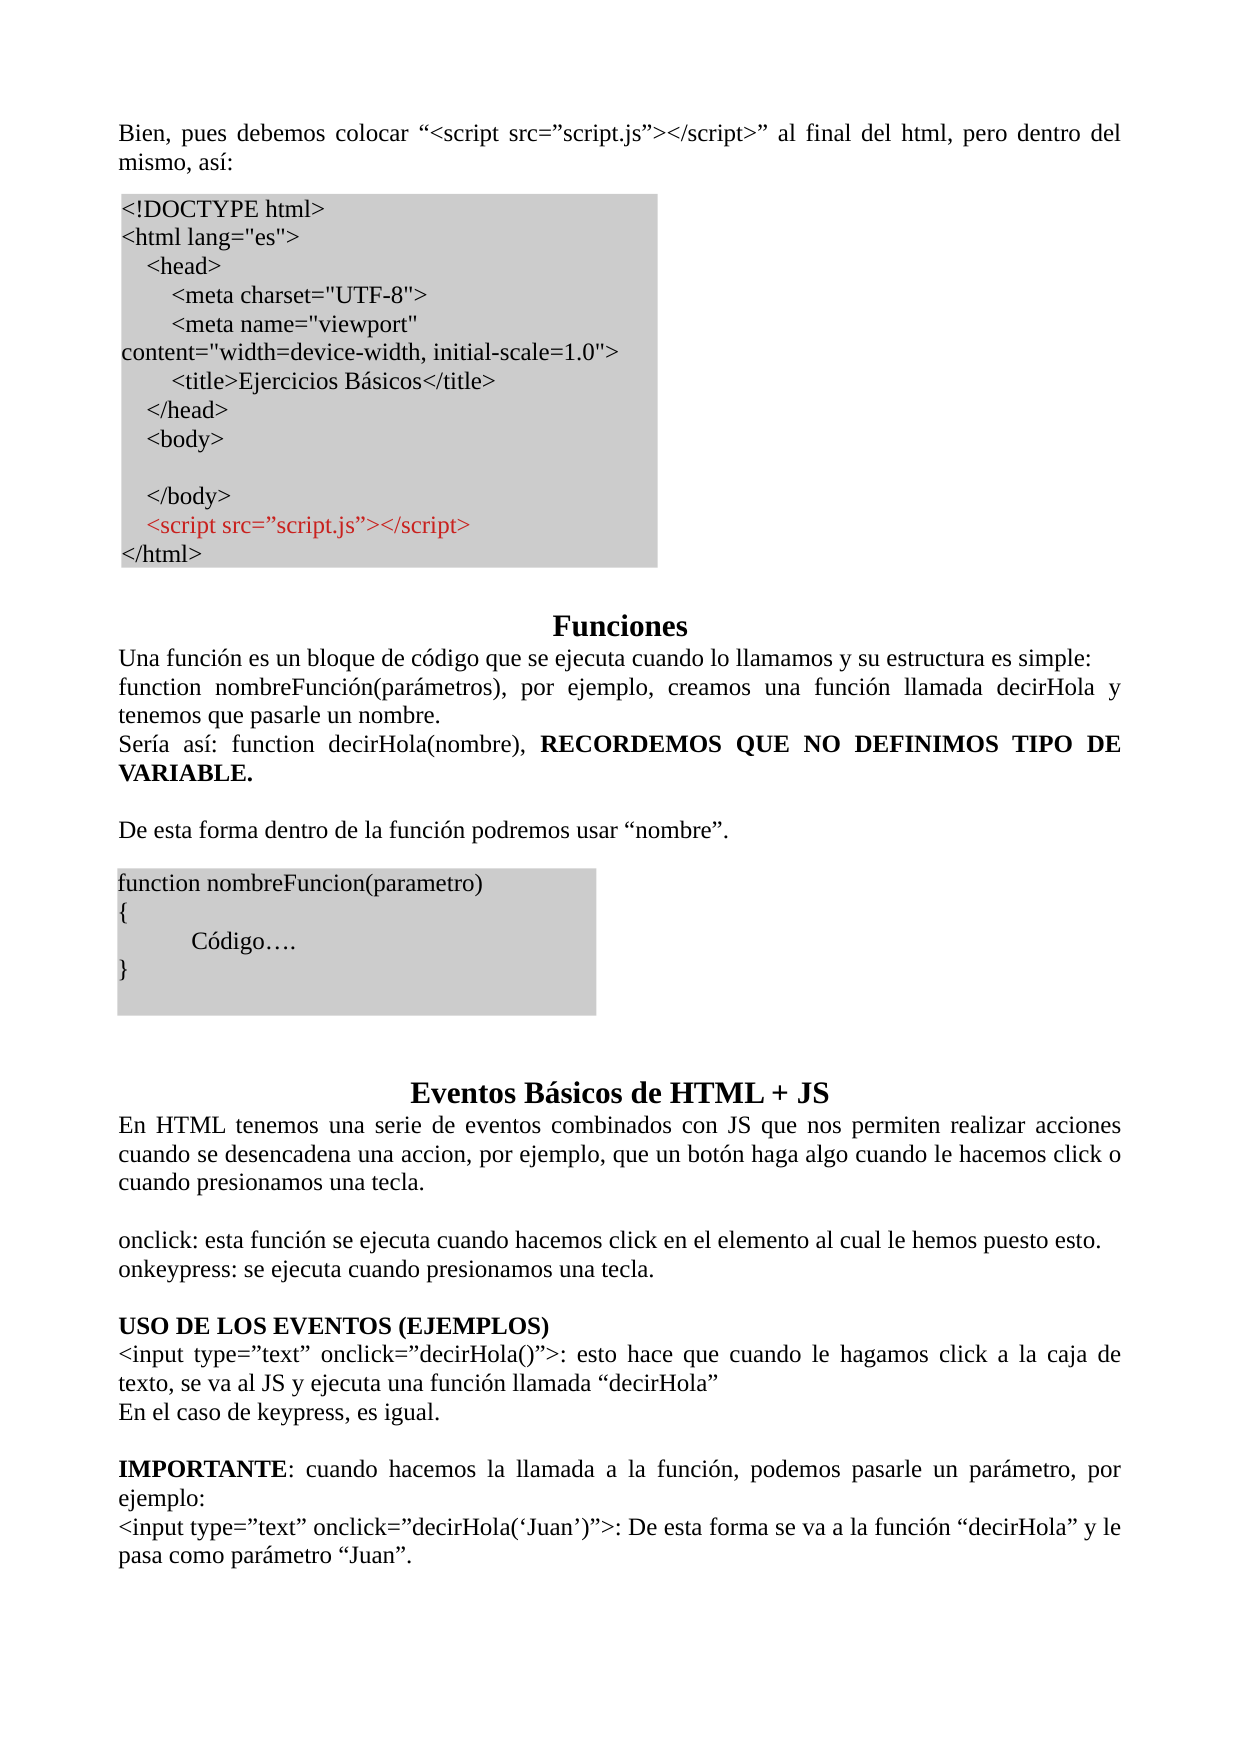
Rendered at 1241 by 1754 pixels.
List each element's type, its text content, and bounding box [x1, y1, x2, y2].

text Una función es un bloque de código que se ejecuta cuando lo llamamos y su estructura es simple: [118, 643, 1122, 672]
text De esta forma dentro de la función podremos usar “nombre”. [118, 815, 1122, 844]
text Funciones [118, 607, 1122, 643]
text Bien, pues debemos colocar “<script src=”script.js”></script>” al final del html, pero dentro del mismo, así: [118, 118, 1122, 176]
text IMPORTANTE: cuando hacemos la llamada a la función, podemos pasarle un parámetro, por ejemplo: [118, 1454, 1122, 1512]
text USO DE LOS EVENTOS (EJEMPLOS) [118, 1311, 1122, 1339]
text En HTML tenemos una serie de eventos combinados con JS que nos permiten realizar acciones cuando se desencadena una accion, por ejemplo, que un botón haga algo cuando le hacemos click o cuando presionamos una tecla. [118, 1110, 1122, 1196]
text <input type=”text” onclick=”decirHola(‘Juan’)”>: De esta forma se va a la función “decirHola” y le pasa como parámetro “Juan”. [118, 1512, 1122, 1569]
text <input type=”text” onclick=”decirHola()”>: esto hace que cuando le hagamos click a la caja de texto, se va al JS y ejecuta una función llamada “decirHola” [118, 1339, 1122, 1397]
text Sería así: function decirHola(nombre), RECORDEMOS QUE NO DEFINIMOS TIPO DE VARIABLE. [118, 729, 1122, 787]
text onclick: esta función se ejecuta cuando hacemos click en el elemento al cual le hemos puesto esto. [118, 1225, 1122, 1254]
text En el caso de keypress, es igual. [118, 1397, 1122, 1426]
text function nombreFunción(parámetros), por ejemplo, creamos una función llamada decirHola y tenemos que pasarle un nombre. [118, 672, 1122, 729]
text onkeypress: se ejecuta cuando presionamos una tecla. [118, 1254, 1122, 1282]
text Eventos Básicos de HTML + JS [118, 1074, 1122, 1110]
